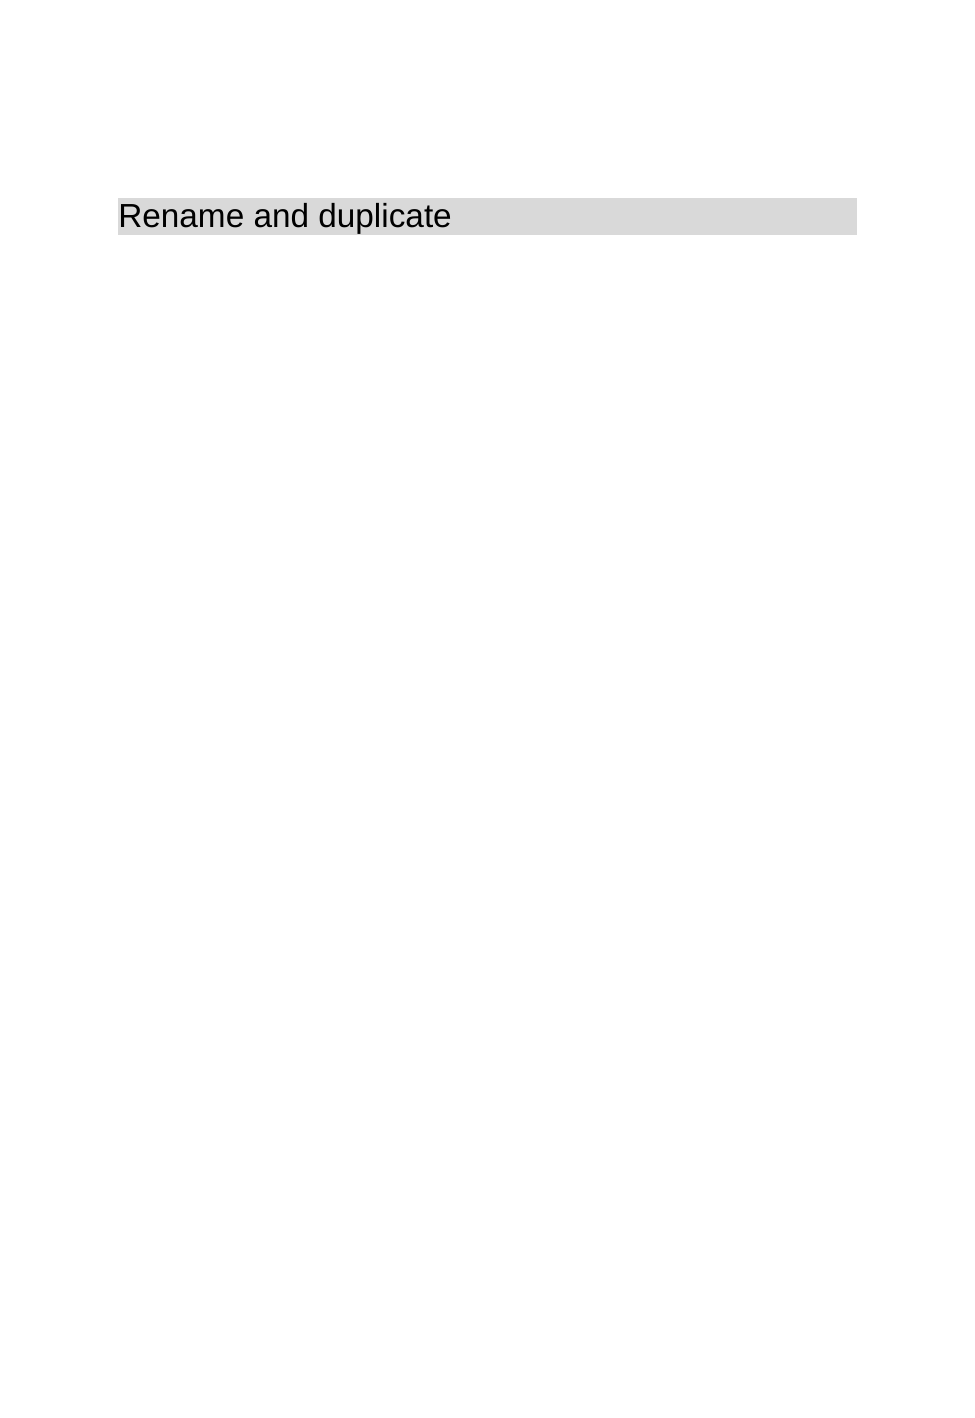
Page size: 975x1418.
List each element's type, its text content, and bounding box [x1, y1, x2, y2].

subtitle Rename and duplicate [118, 198, 857, 235]
